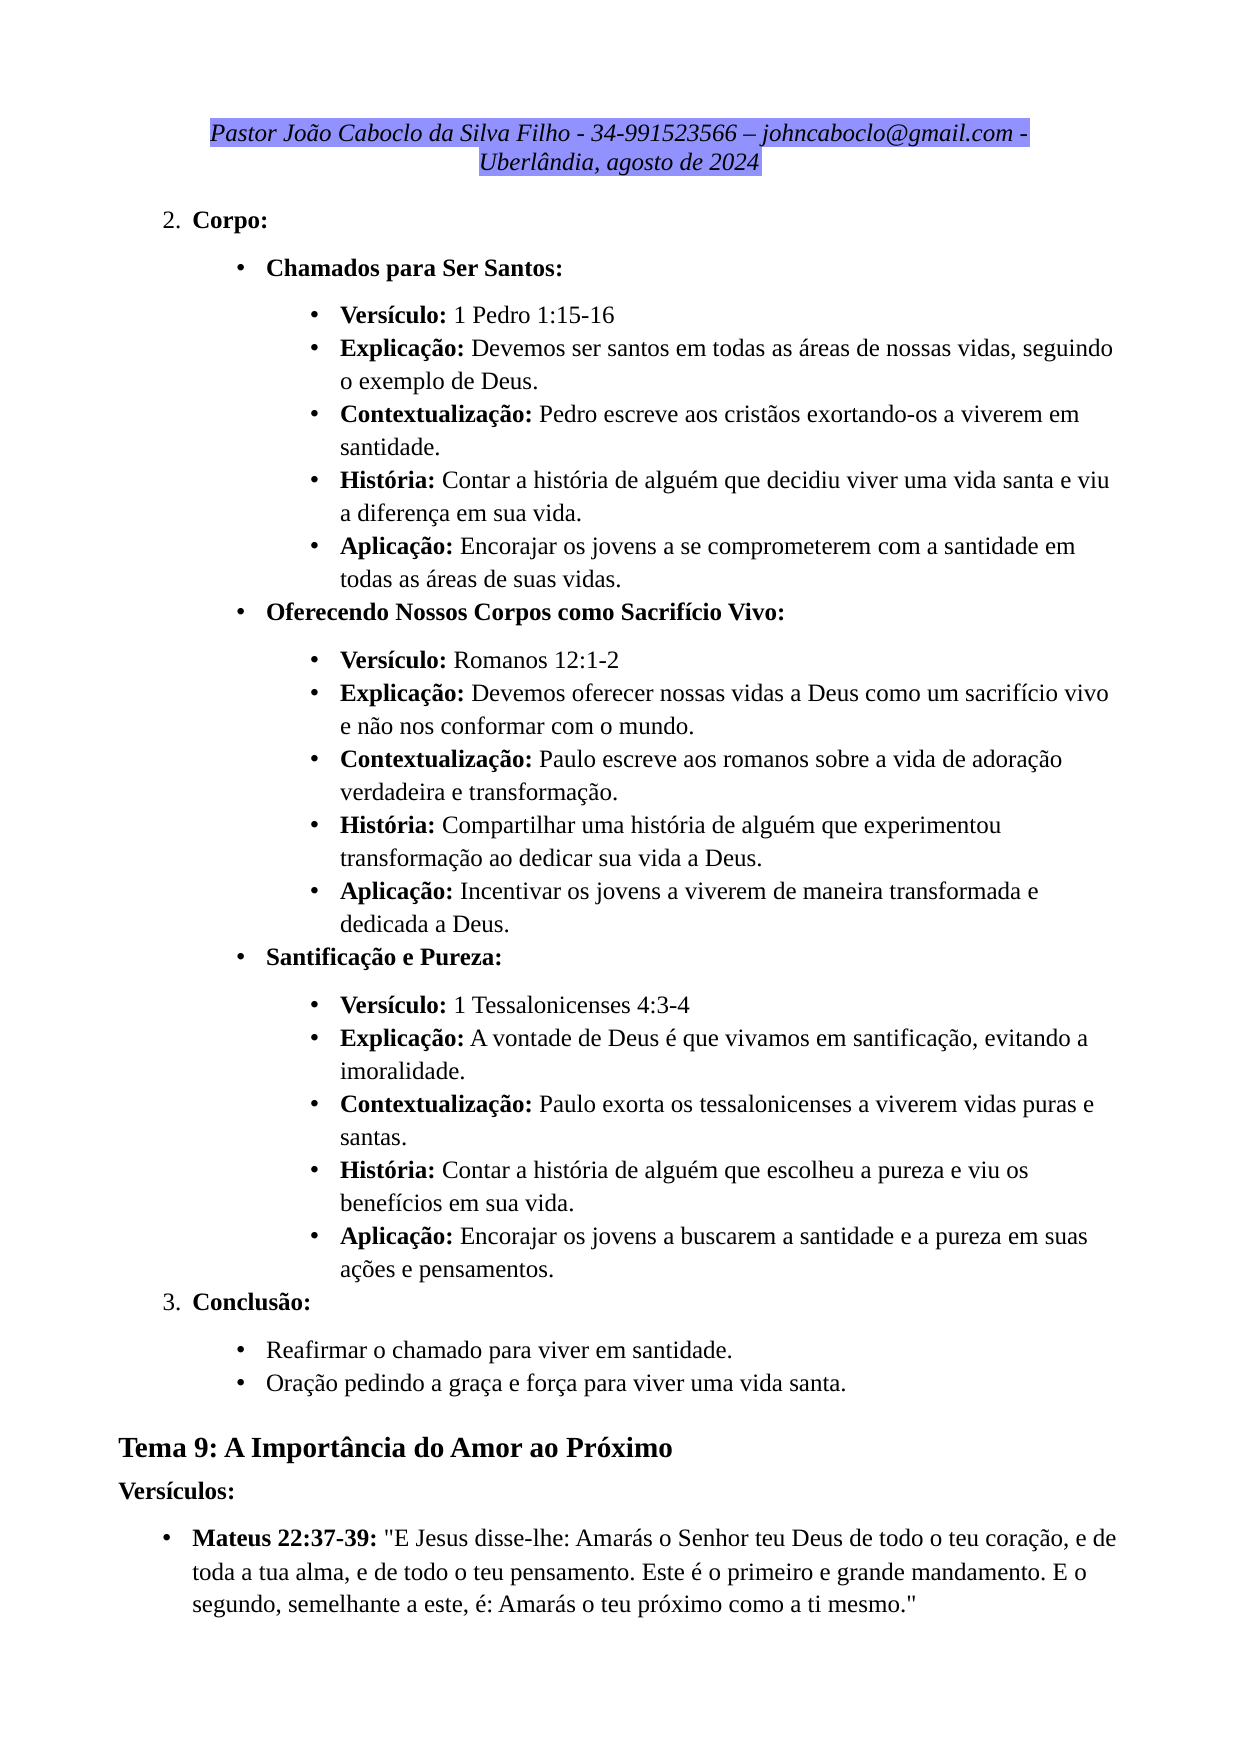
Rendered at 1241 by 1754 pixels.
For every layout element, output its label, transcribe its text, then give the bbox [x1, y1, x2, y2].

list História: Contar a história de alguém que decidiu viver uma vida santa e viu a diferença em sua vida. [310, 465, 1122, 527]
list Explicação: Devemos ser santos em todas as áreas de nossas vidas, seguindo o exemplo de Deus. [310, 333, 1122, 395]
list Contextualização: Pedro escreve aos cristãos exortando-os a viverem em santidade. [310, 399, 1122, 461]
list Corpo: [162, 205, 1122, 234]
list Contextualização: Paulo escreve aos romanos sobre a vida de adoração verdadeira e transformação. [310, 744, 1122, 806]
list Oração pedindo a graça e força para viver uma vida santa. [236, 1368, 1122, 1396]
text Versículos: [118, 1476, 1122, 1505]
list Reafirmar o chamado para viver em santidade. [236, 1335, 1122, 1363]
list Versículo: 1 Tessalonicenses 4:3-4 [310, 990, 1122, 1019]
list Versículo: Romanos 12:1-2 [310, 645, 1122, 674]
list História: Compartilhar uma história de alguém que experimentou transformação ao dedicar sua vida a Deus. [310, 810, 1122, 872]
list Explicação: A vontade de Deus é que vivamos em santificação, evitando a imoralidade. [310, 1023, 1122, 1085]
list Aplicação: Incentivar os jovens a viverem de maneira transformada e dedicada a Deus. [310, 876, 1122, 938]
list Aplicação: Encorajar os jovens a buscarem a santidade e a pureza em suas ações e pensamentos. [310, 1221, 1122, 1283]
list Mateus 22:37-39: "E Jesus disse-lhe: Amarás o Senhor teu Deus de todo o teu coração, e de toda a tua alma, e de todo o teu pensamento. Este é o primeiro e grande mandamento. E o segundo, semelhante a este, é: Amarás o teu próximo como a ti mesmo." [162, 1523, 1122, 1618]
list História: Contar a história de alguém que escolheu a pureza e viu os benefícios em sua vida. [310, 1155, 1122, 1217]
list Versículo: 1 Pedro 1:15-16 [310, 300, 1122, 329]
list Santificação e Pureza: [236, 942, 1122, 971]
list Conclusão: [162, 1287, 1122, 1316]
subtitle Tema 9: A Importância do Amor ao Próximo [118, 1430, 1122, 1463]
list Aplicação: Encorajar os jovens a se comprometerem com a santidade em todas as áreas de suas vidas. [310, 531, 1122, 593]
list Oferecendo Nossos Corpos como Sacrifício Vivo: [236, 597, 1122, 626]
list Chamados para Ser Santos: [236, 253, 1122, 281]
list Contextualização: Paulo exorta os tessalonicenses a viverem vidas puras e santas. [310, 1089, 1122, 1151]
list Explicação: Devemos oferecer nossas vidas a Deus como um sacrifício vivo e não nos conformar com o mundo. [310, 678, 1122, 740]
